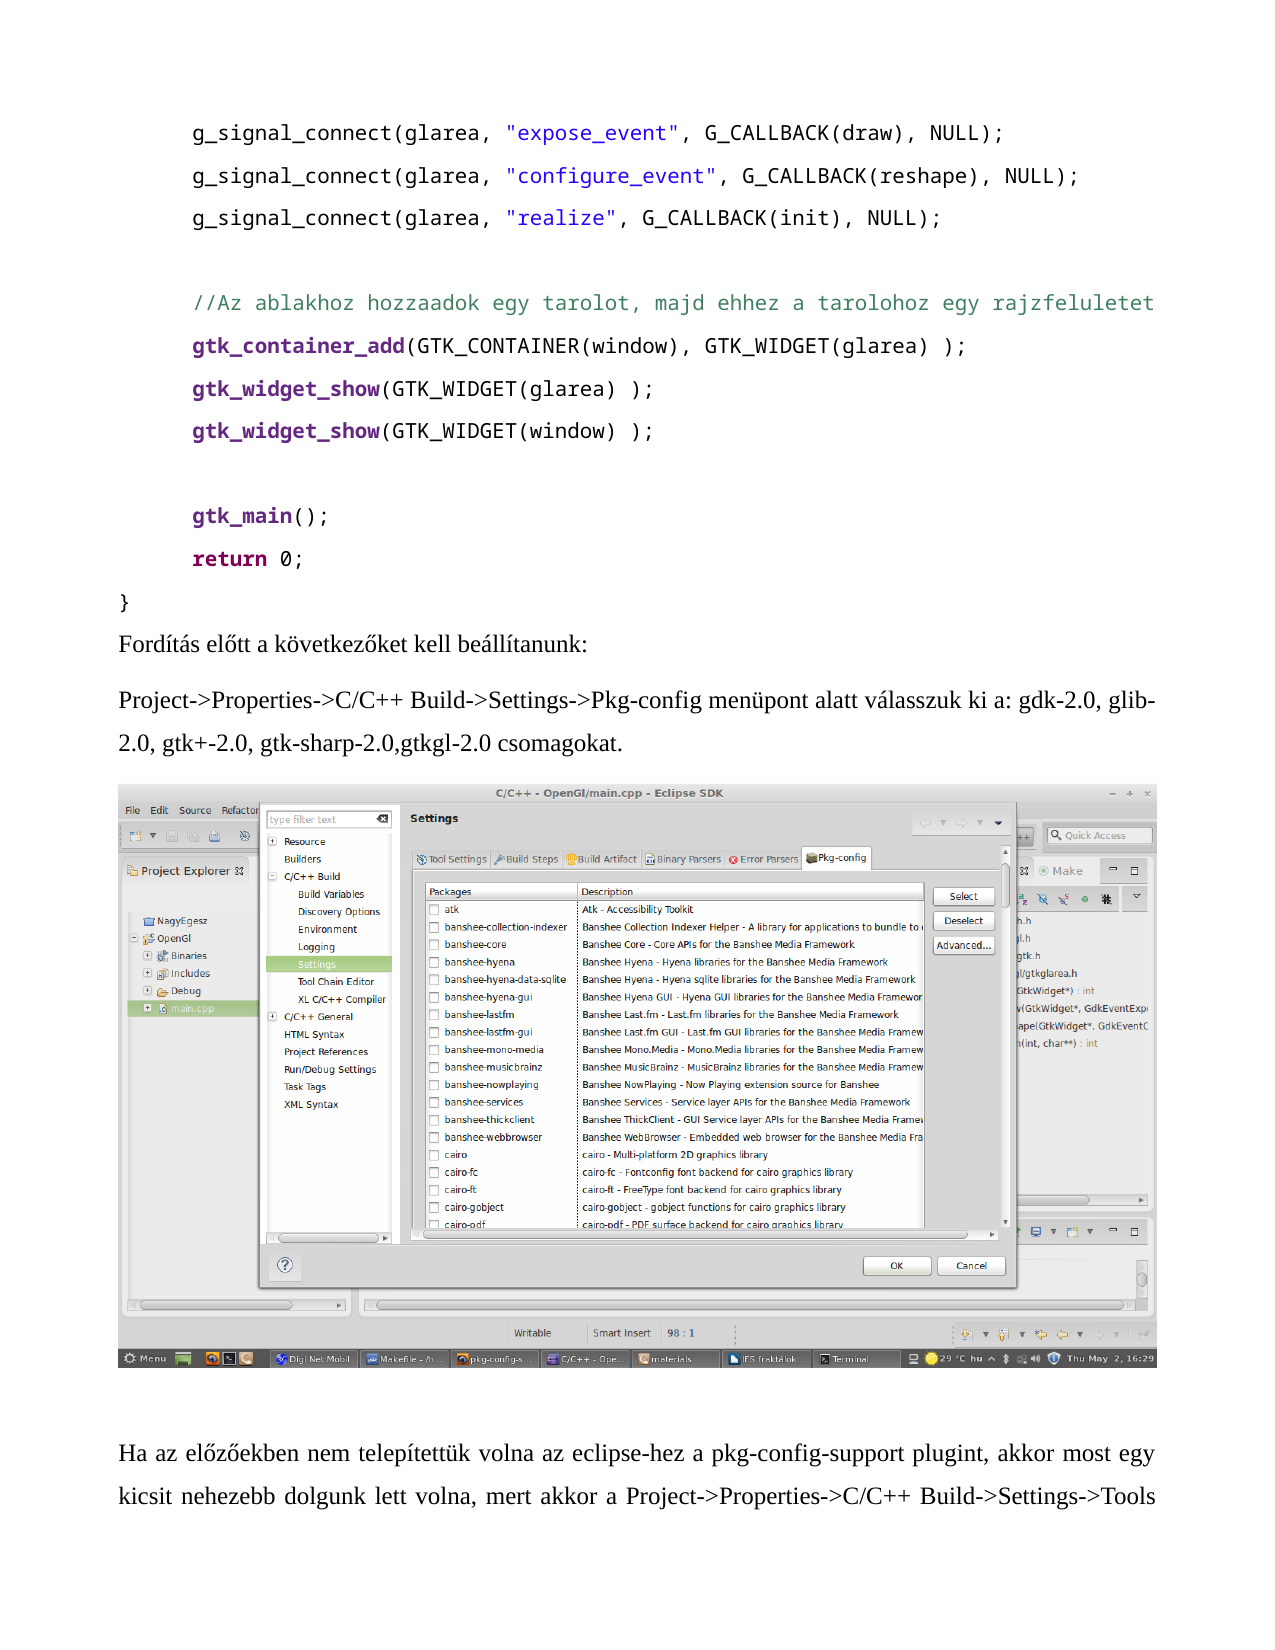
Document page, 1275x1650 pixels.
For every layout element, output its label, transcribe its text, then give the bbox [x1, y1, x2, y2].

text Project->Properties->C/C++ Build->Settings->Pkg-config menüpont alatt válasszuk ki a: gdk-2.0, glib-2.0, gtk+-2.0, gtk-sharp-2.0,gtkgl-2.0 csomagokat. [118, 685, 1157, 757]
text gtk_widget_show(GTK_WIDGET(glarea) ); [118, 374, 1157, 402]
text g_signal_connect(glarea, "configure_event", G_CALLBACK(reshape), NULL); [118, 161, 1157, 189]
text Fordítás előtt a következőket kell beállítanunk: [118, 629, 1157, 658]
text } [118, 587, 1157, 615]
text return 0; [118, 544, 1157, 573]
text //Az ablakhoz hozzaadok egy tarolot, majd ehhez a tarolohoz egy rajzfeluletet [118, 288, 1157, 317]
picture [118, 783, 1157, 1368]
text gtk_container_add(GTK_CONTAINER(window), GTK_WIDGET(glarea) ); [118, 331, 1157, 359]
text gtk_widget_show(GTK_WIDGET(window) ); [118, 416, 1157, 445]
text g_signal_connect(glarea, "realize", G_CALLBACK(init), NULL); [118, 203, 1157, 232]
text gtk_main(); [118, 502, 1157, 530]
text g_signal_connect(glarea, "expose_event", G_CALLBACK(draw), NULL); [118, 118, 1157, 147]
text Ha az előzőekben nem telepítettük volna az eclipse-hez a pkg-config-support plugint, akkor most egy kicsit nehezebb dolgunk lett volna, mert akkor a Project->Properties->C/C++ Build->Settings->Tools [118, 1438, 1157, 1509]
